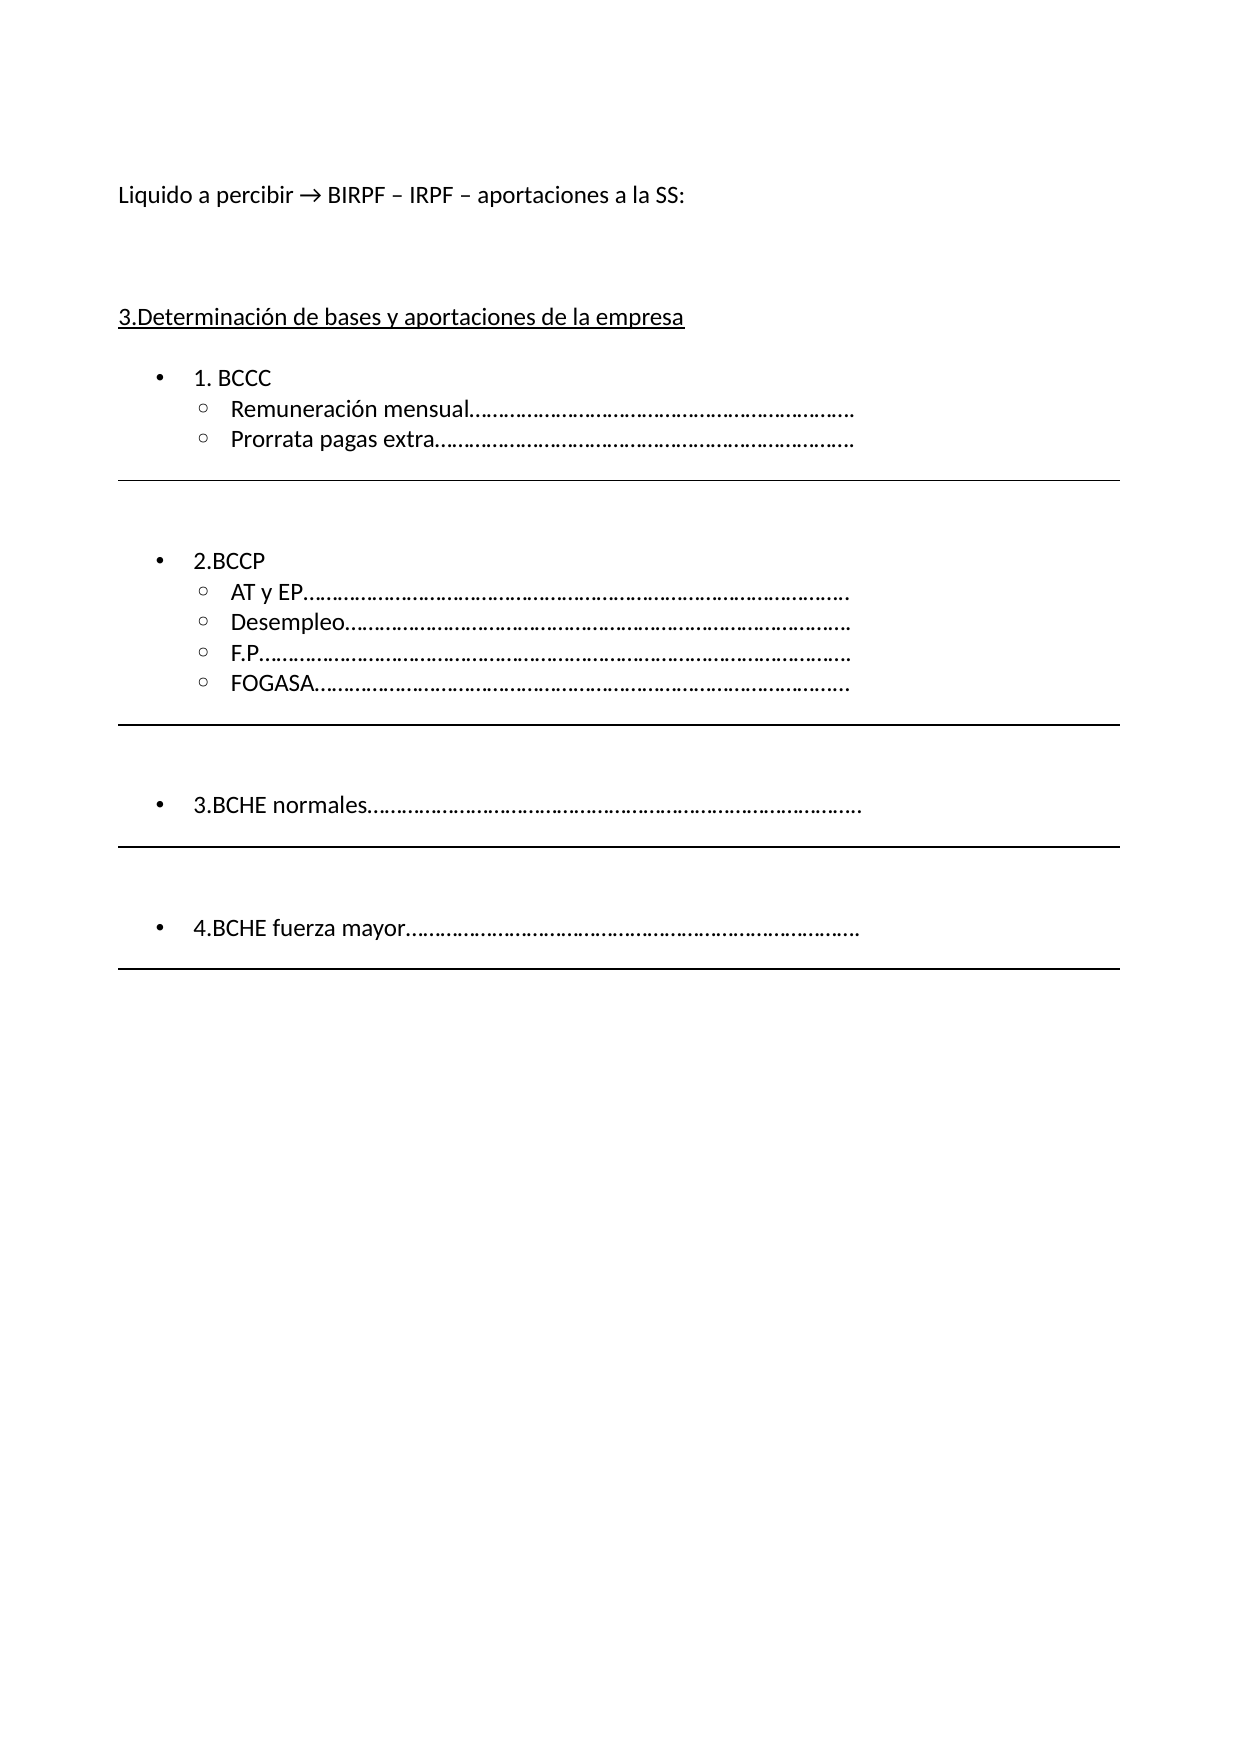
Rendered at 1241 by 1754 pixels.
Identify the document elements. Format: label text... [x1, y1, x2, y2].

text 3.Determinación de bases y aportaciones de la empresa [118, 301, 1122, 332]
list Desempleo……………………………………………………………………………. [193, 606, 1122, 637]
list Prorrata pagas extra………………………………………………………………. [193, 423, 1122, 454]
list FOGASA………………………………………………………………………………... [193, 667, 1122, 698]
list 2.BCCP [156, 545, 1122, 576]
list F.P…………………………………………………………………………………………. [193, 637, 1122, 667]
list AT y EP………………………………………………………………………………….. [193, 576, 1122, 606]
text Liquido a percibir → BIRPF – IRPF – aportaciones a la SS: [118, 179, 1122, 210]
list 3.BCHE normales………………………………………………………………………….. [156, 789, 1122, 820]
list 1. BCCC [156, 362, 1122, 393]
list 4.BCHE fuerza mayor……………………………………………………………………. [156, 912, 1122, 942]
list Remuneración mensual…………………………………………………………. [193, 393, 1122, 423]
